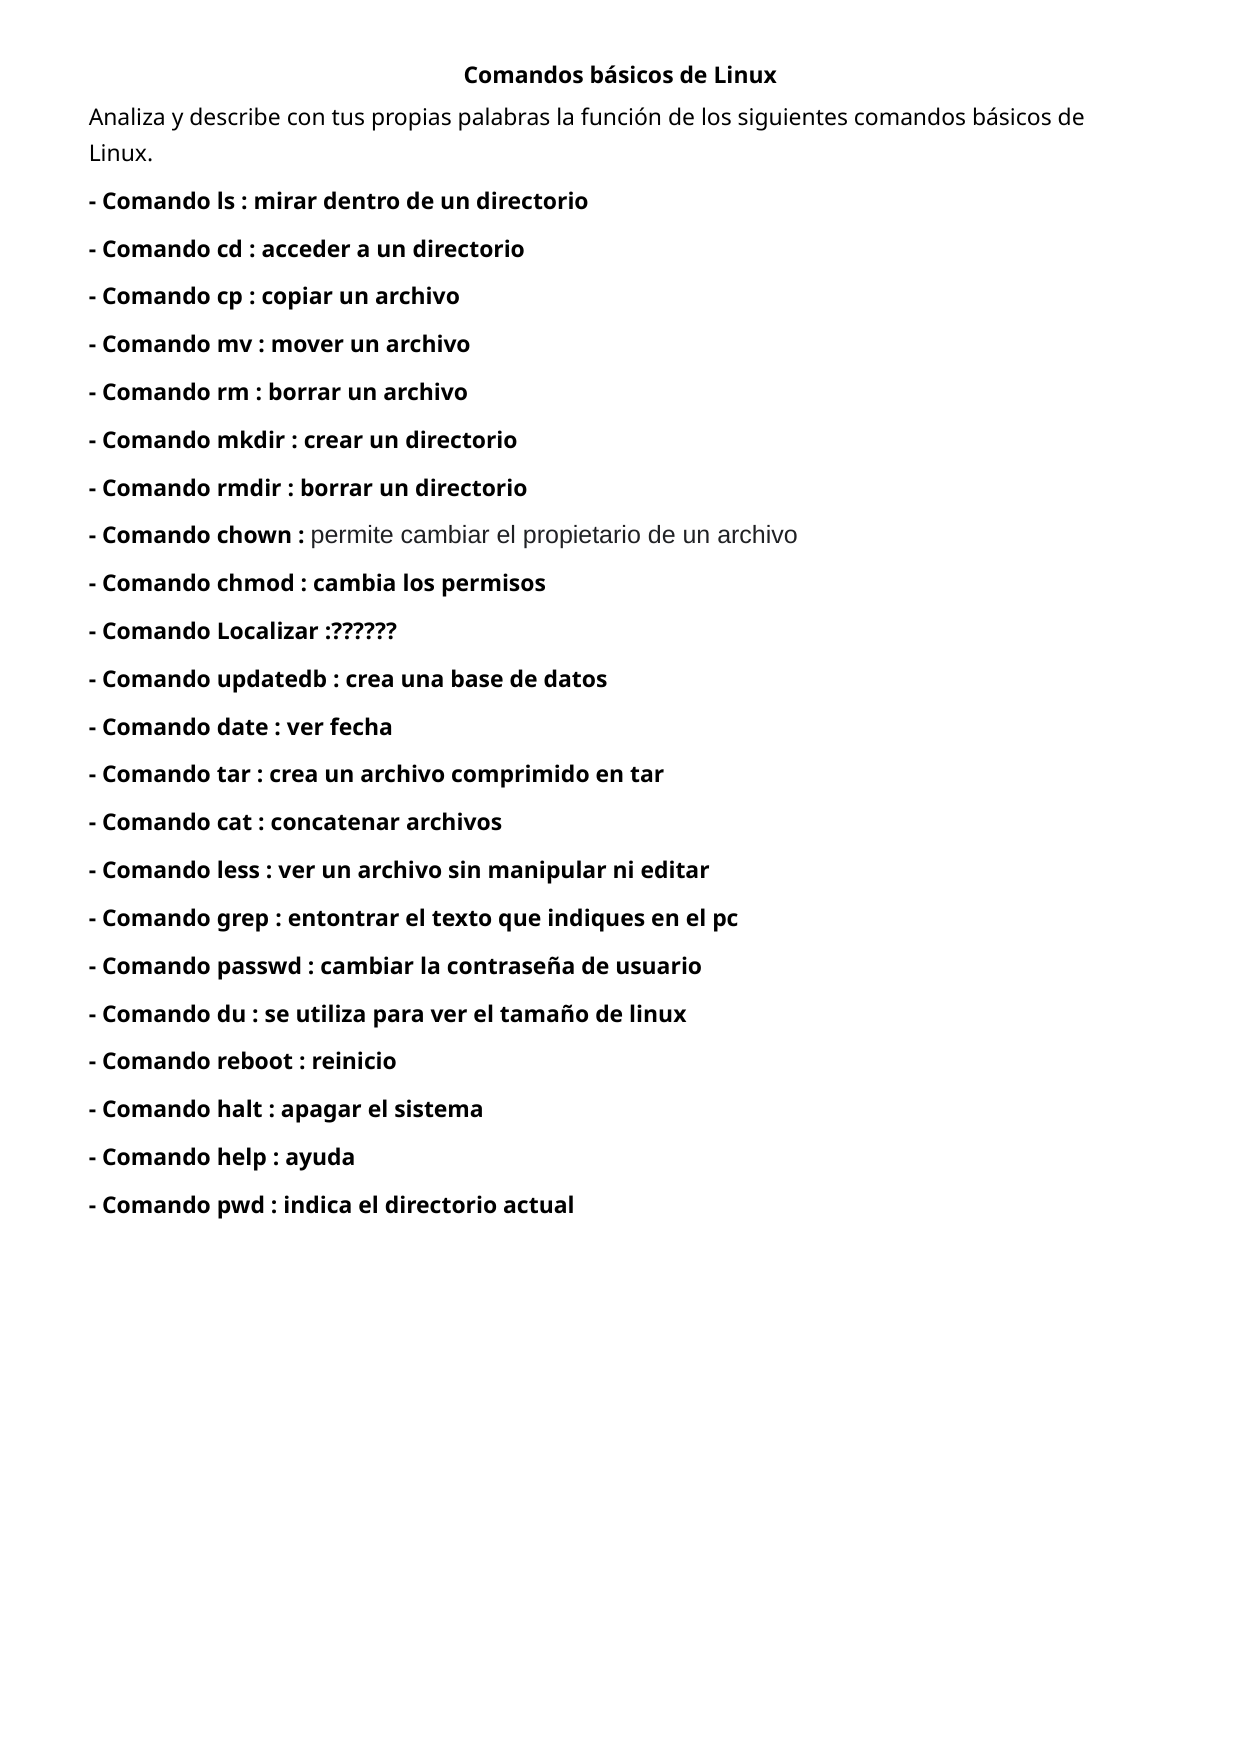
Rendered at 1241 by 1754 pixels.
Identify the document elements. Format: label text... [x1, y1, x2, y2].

list - Comando chown : permite cambiar el propietario de un archivo [88, 519, 1152, 551]
list - Comando cp : copiar un archivo [88, 280, 1152, 312]
list - Comando ls : mirar dentro de un directorio [88, 185, 1152, 216]
list - Comando tar : crea un archivo comprimido en tar [88, 758, 1152, 790]
list Comandos básicos de Linux [88, 59, 1152, 90]
list - Comando less : ver un archivo sin manipular ni editar [88, 854, 1152, 885]
list Analiza y describe con tus propias palabras la función de los siguientes comandos básicos de Linux. [88, 101, 1152, 168]
list - Comando cat : concatenar archivos [88, 806, 1152, 837]
list - Comando rmdir : borrar un directorio [88, 472, 1152, 503]
list - Comando rm : borrar un archivo [88, 376, 1152, 407]
list - Comando reboot : reinicio [88, 1045, 1152, 1077]
list - Comando date : ver fecha [88, 711, 1152, 742]
list - Comando pwd : indica el directorio actual [88, 1189, 1152, 1220]
list - Comando mv : mover un archivo [88, 328, 1152, 359]
list - Comando mkdir : crear un directorio [88, 424, 1152, 455]
list - Comando du : se utiliza para ver el tamaño de linux [88, 997, 1152, 1029]
list - Comando chmod : cambia los permisos [88, 567, 1152, 598]
list - Comando help : ayuda [88, 1141, 1152, 1172]
list - Comando grep : entontrar el texto que indiques en el pc [88, 902, 1152, 933]
list - Comando updatedb : crea una base de datos [88, 663, 1152, 694]
list - Comando passwd : cambiar la contraseña de usuario [88, 950, 1152, 981]
list - Comando Localizar :?????? [88, 615, 1152, 646]
list - Comando halt : apagar el sistema [88, 1093, 1152, 1124]
list - Comando cd : acceder a un directorio [88, 232, 1152, 264]
